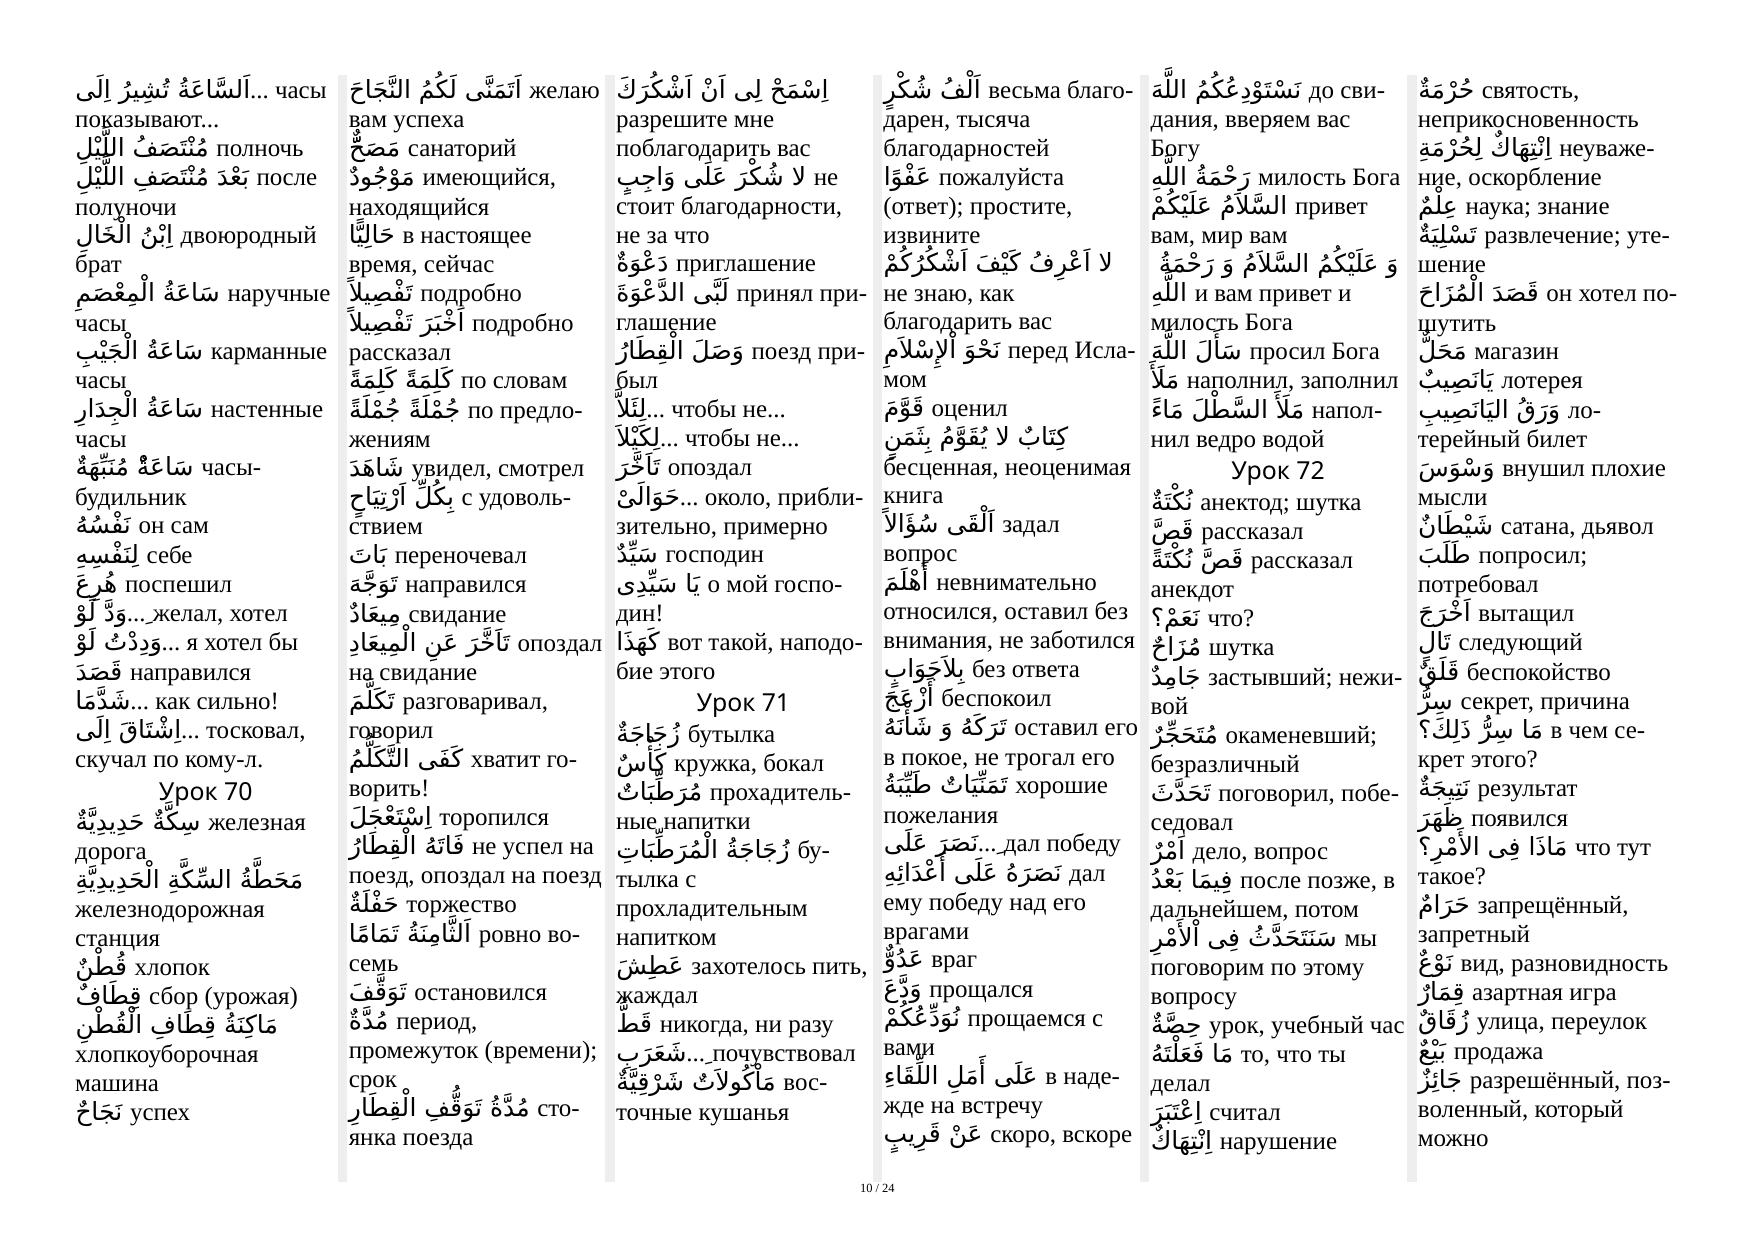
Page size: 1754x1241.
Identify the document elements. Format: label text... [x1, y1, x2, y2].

text مَلَأَ наполнил, заполнил‎ [883, 1005, 1138, 1034]
text اِنْتِهَاكٌ нарушение‎ [1150, 656, 1405, 686]
text مَحَطَّةُ السِّكَّةِ الْحَدِيدِيَّةِ железнодорожная станция‎ [75, 483, 336, 569]
text وَدَّعَ прощался‎ [883, 540, 1138, 569]
text مُدَّةٌ период, промежуток (времени); срок‎ [348, 599, 603, 686]
text اِعْتَبَرَ считал‎ [1150, 627, 1405, 656]
text تَوَجَّهَ направился‎ [348, 162, 603, 192]
text زُجَاجَةُ الْمُرَطِّبَاتِ бу­тылка с прохладительным напитком‎ [616, 424, 871, 539]
text قَصَدَ направился‎ [75, 279, 336, 309]
text عَفْوًا пожалуйста (ответ); простите, извините‎ [616, 801, 871, 887]
text عِلْمٌ наука; знание‎ [1150, 802, 1405, 831]
text مُدَّةُ تَوَقُّفِ الْقِطَارِ сто­янка поезда‎ [348, 686, 603, 743]
text نُوَدِّعُكُمْ прощаемся с вами‎ [883, 569, 1138, 627]
text اَخْبَرَ تَفْصِيلاً подробно рассказал‎ [75, 976, 336, 1034]
text يَا سَيِّدِى о мой госпо­дин!‎ [616, 162, 871, 220]
text أَعْمَى ослепил‎ [1418, 1034, 1679, 1063]
text السَّلاَمُ عَلَيْكُمْ привет вам, мир вам‎ [883, 830, 1138, 888]
text اَلثَّامِنَةُ تَمَامًا ровно во­семь‎ [348, 511, 603, 569]
text كِتَابٌ لا يُقَوَّمُ بِثَمَنٍ бесценная, неоценимая книга‎ [616, 1061, 871, 1148]
text مَصَحٌّّ санаторий‎ [75, 802, 336, 831]
text يَانَصِيبٌ лотерея‎ [1150, 976, 1405, 1005]
text سِكَّةٌ حَدِيدِيَّةٌ же­лезная дорога‎ [75, 425, 336, 483]
text حُرْمَةٌ святость, неприкос­новенность‎ [1150, 686, 1405, 743]
text تَاَخَّرَ عَنِ الْمِيعَادِ опоз­дал на свидание‎ [348, 221, 603, 279]
text تَفْصِيلاً подробно‎ [75, 947, 336, 976]
text سَأَلَ اللَّهَ просил Бога‎ [883, 976, 1138, 1005]
text مُتَحَجِّرٌ окаменевший; безразличный‎ [1150, 249, 1405, 308]
text كَهَذَا вот такой, наподо­бие этого‎ [616, 220, 871, 278]
text وَرَقُ اليَانَصِيبِ ло­терейный билет‎ [1150, 1005, 1405, 1063]
text قِمَارٌ азартная игра‎ [1418, 512, 1679, 541]
text اَلْقَى سُؤَالاً задал вопрос‎ [883, 75, 1138, 133]
subtitle Урок 70‎ [75, 396, 336, 425]
text نَصَرَهُ عَلَى أَعْدَائِهِ дал ему победу над его врагами‎ [883, 424, 1138, 510]
text نَتِيجَةٌ результат‎ [1418, 308, 1679, 337]
text اَتَمَنَّى لَكُمُ النَّجَاحَ же­лаю вам успеха‎ [75, 744, 336, 802]
text مَاْكُولاَتٌ شَرْقِيَّةٌ вос­точные кушанья‎ [616, 656, 871, 714]
text مَوْجُودٌ имеющийся, наход­ящийся‎ [75, 831, 336, 889]
text نَسْتَوْدِعُكُمُ اللَّهَ до сви­дания, вверяем вас Богу‎ [883, 714, 1138, 801]
text نَوْعٌ вид, разновидность‎ [1418, 483, 1679, 512]
text تَوَقَّفَ остановился‎ [348, 569, 603, 599]
text مَغْرُورٌ обманутый, тще­славный, самодовольный‎ [1418, 918, 1679, 1005]
text مَا سِرُّ ذَلِكَ؟ в чем се­крет этого?‎ [1418, 250, 1679, 308]
text غَيْرُ جَائِزٍ непозволен­ный, запрещённый, который нельзя‎ [1418, 687, 1679, 773]
text اِسْمَحْ لِى اَنْ اَشْكُرَكَ разрешите мне поблагодарить вас‎ [348, 743, 603, 830]
text هُرِعَ поспешил‎ [75, 192, 336, 221]
text حَرَامٌ запрещённый, запретный‎ [1418, 425, 1679, 483]
text نَعَمْ؟ что?‎ [1150, 133, 1405, 162]
text لَبَّى الدَّعْوَةَ принял при­глашение‎ [348, 946, 603, 1004]
text حَوَالَىْ... около, прибли­зительно, примерно‎ [616, 75, 871, 133]
text وَسْوَسَ внушил плохие мысли‎ [1150, 1063, 1405, 1121]
text شَعَرَبِ...ِ почувствовал‎ [616, 626, 871, 656]
text أَزْعَجَ беспокоил‎ [883, 249, 1138, 278]
text عَطِشَ захотелось пить, жаждал‎ [616, 539, 871, 597]
text وَ عَلَيْكُمُ السَّلاَمُ وَ رَحْمَةُ اللَّهِ и вам привет и милость Бога‎ [883, 888, 1138, 976]
text اِنْتِهَاكٌ لِحُرْمَةِ неуваже­ние, оскорбление‎ [1150, 743, 1405, 802]
text وَصَلَ الْقِطَارُ поезд при­был‎ [348, 1004, 603, 1062]
text شَدَّمَا... как сильно!‎ [75, 309, 336, 338]
text حَالِيًّا в настоящее время, сейчас‎ [75, 889, 336, 947]
text اَلْفُ شُكْرٍ весьма благо­дарен, тысяча благодарностей‎ [616, 714, 871, 801]
text مُرَطِّبَاتٌ прохадитель­ные напитки‎ [616, 366, 871, 424]
text لِكَيْلاَ... чтобы не...‎ [348, 1092, 603, 1121]
text حِصَّةٌ урок, учебный час‎ [1150, 540, 1405, 569]
text حَفْلَةٌ торжество‎ [348, 482, 603, 511]
text رَحْمَةُ اللَّهِ милость Бога‎ [883, 801, 1138, 830]
text جَامِدٌ застывший; нежи­вой‎ [1150, 192, 1405, 249]
subtitle Урок 72‎ [883, 1092, 1138, 1121]
text قُطْنٌ хлопок‎ [75, 569, 336, 599]
text وَدِدْتُ لَوْ... я хотел бы‎ [75, 250, 336, 279]
text زُقَاقٌ улица, переулок‎ [1418, 541, 1679, 571]
text بِكُلِّ اَرْتِيَاحٍ с удоволь­ствием‎ [348, 75, 603, 133]
text لا اَعْرِفُ كَيْفَ اَشْكُرُكُمْ не знаю, как благодарить вас‎ [616, 887, 871, 974]
text بِلاَجَوَابٍ без ответа‎ [883, 220, 1138, 249]
text نَجَاحٌ успех‎ [75, 714, 336, 744]
text مِيعَادٌ свидание‎ [348, 192, 603, 221]
text مَاكِنَةُ قِطَافِ الْقُطْنِ хлопкоуборочная машина‎ [75, 628, 336, 714]
text قَطُّ никогда, ни разу‎ [616, 597, 871, 626]
text اِشْتَاقَ اِلَى... тосковал, скучал по кому-л.‎ [75, 338, 336, 396]
text قَصَدَ الْمُزَاحَ он хотел по­шутить‎ [1150, 889, 1405, 947]
text قِطَافٌ сбор (урожая)‎ [75, 599, 336, 628]
text غُرُورٌ тщеславие‎ [1418, 1005, 1679, 1034]
text شَيْطَانٌ сатана, дьявол‎ [1150, 1121, 1405, 1151]
text وَدَّ لَوْ...ِ желал, хотел‎ [75, 221, 336, 250]
text نَحْوَ اْلإِسْلاَمِ перед Исла­мом‎ [616, 974, 871, 1032]
text طَلَبَ попросил; потребо­вал‎ [1418, 75, 1679, 133]
text سِرُّ секрет, причина‎ [1418, 221, 1679, 250]
text كَلِمَةً كَلِمَةً по словам‎ [75, 1034, 336, 1064]
text أَهْلَمَ невнимательно отно­сился, оставил без внимания, не заботился‎ [883, 133, 1138, 220]
text قَلَقٌ беспокойство‎ [1418, 192, 1679, 221]
text مَلَأَ السَّطْلَ مَاءً напол­нил ведро водой‎ [883, 1034, 1138, 1092]
text نَفْسُهُ он сам‎ [75, 133, 336, 162]
text حَقِيقَةٌ истина, действи­тельность, сущность‎ [1418, 1093, 1679, 1151]
text نُكْتَةٌ анектод; шутка‎ [883, 1121, 1138, 1150]
text لِنَفْسِهِ себе‎ [75, 162, 336, 192]
text اَخْرَجَ вытащил‎ [1418, 133, 1679, 162]
text اِسْتَعْجَلَ торопился‎ [348, 395, 603, 424]
text عَلَى أَمَلِ اللِّقَاءِ в наде­жде на встречу‎ [883, 627, 1138, 685]
text مَحَلٌّ магазин‎ [1150, 947, 1405, 976]
text سَيِّدٌ господин‎ [616, 133, 871, 162]
subtitle Урок 71‎ [616, 278, 871, 307]
text قَصَّ نُكْتَةً рассказал анекдот‎ [1150, 75, 1405, 133]
text تَرَكَهُ وَ شَأْنَهُ оставил его в покое, не трогал его‎ [883, 278, 1138, 336]
text مُزَاحٌ шутка‎ [1150, 162, 1405, 192]
text حَتْمًا безусловно, обяза­тельно, бесповортотно‎ [1418, 860, 1679, 918]
text لِئَلاَّ... чтобы не...‎ [348, 1062, 603, 1092]
text قَصَّ рассказал‎ [883, 1150, 1138, 1179]
text اَمْرٌ дело, вопрос‎ [1150, 366, 1405, 395]
text دَعْوَةٌ приглашение‎ [348, 917, 603, 946]
text عَنْ قَرِيبٍ скоро, вскоре‎ [883, 685, 1138, 714]
text سَاعَةٌْ مُنَبِّهَةٌ часы-будильник‎ [75, 75, 336, 133]
text زُجَاجَةٌ бутылка‎ [616, 307, 871, 336]
text تَكَلَّمَ разговаривал, гово­рил‎ [348, 279, 603, 337]
text تَحَدَّثَ поговорил, побе­седовал‎ [1150, 308, 1405, 366]
subtitle Урок 73‎ [1418, 773, 1679, 802]
text لا شُكْرَ عَلَى وَاجِبٍ не стоит благодарности, не за что‎ [348, 830, 603, 917]
text مَاذَا فِى الأَمْرِ؟ что тут такое?‎ [1418, 367, 1679, 425]
text كَأْسٌ кружка, бокал‎ [616, 336, 871, 366]
text فِيمَا بَعْدُ после позже, в дальнейшем, потом‎ [1150, 395, 1405, 453]
text بَاتَ переночевал‎ [348, 133, 603, 162]
text جُمْلَةً جُمْلَةً по предло­жениям‎ [75, 1064, 336, 1122]
text سَنَتَحَدَّثُ فِى اْلأَمْرِ мы поговорим по этому вопросу‎ [1150, 453, 1405, 540]
text سَلَبَ отобрал, отнял‎ [1418, 1151, 1679, 1180]
text نَصَرَ عَلَى...ِ дал победу‎ [883, 394, 1138, 424]
text تَمَنِّيَاتٌ طَيِّبَةُ хоро­шие пожелания‎ [883, 336, 1138, 394]
text فَاتَهُ الْقِطَارُ не успел на поезд, опоздал на поезд‎ [348, 424, 603, 482]
text نَجَحَ преуспел, имел успех‎ [1418, 802, 1679, 860]
text قَوَّمَ оценил‎ [616, 1032, 871, 1061]
text عَدُوٌّ враг‎ [883, 510, 1138, 540]
text تَسْلِيَةٌ развлечение; уте­шение‎ [1150, 831, 1405, 889]
text تَاَخَّرَ опоздал‎ [348, 1121, 603, 1150]
text شَاهَدَ увидел, смотрел‎ [75, 1122, 336, 1151]
text جَائِزٌ разрешённый, поз­воленный, который можно‎ [1418, 600, 1679, 687]
text بَيْعٌ продажа‎ [1418, 571, 1679, 600]
text بَصِيرَةٌ разум‎ [1418, 1063, 1679, 1093]
text ظَهَرَ появился‎ [1418, 337, 1679, 367]
text تَالٍ следующий‎ [1418, 162, 1679, 192]
text مَا فَعَلْتَهُ то, что ты делал‎ [1150, 569, 1405, 627]
text كَفَى التَّكَلُّمُ хватит го­ворить!‎ [348, 337, 603, 395]
